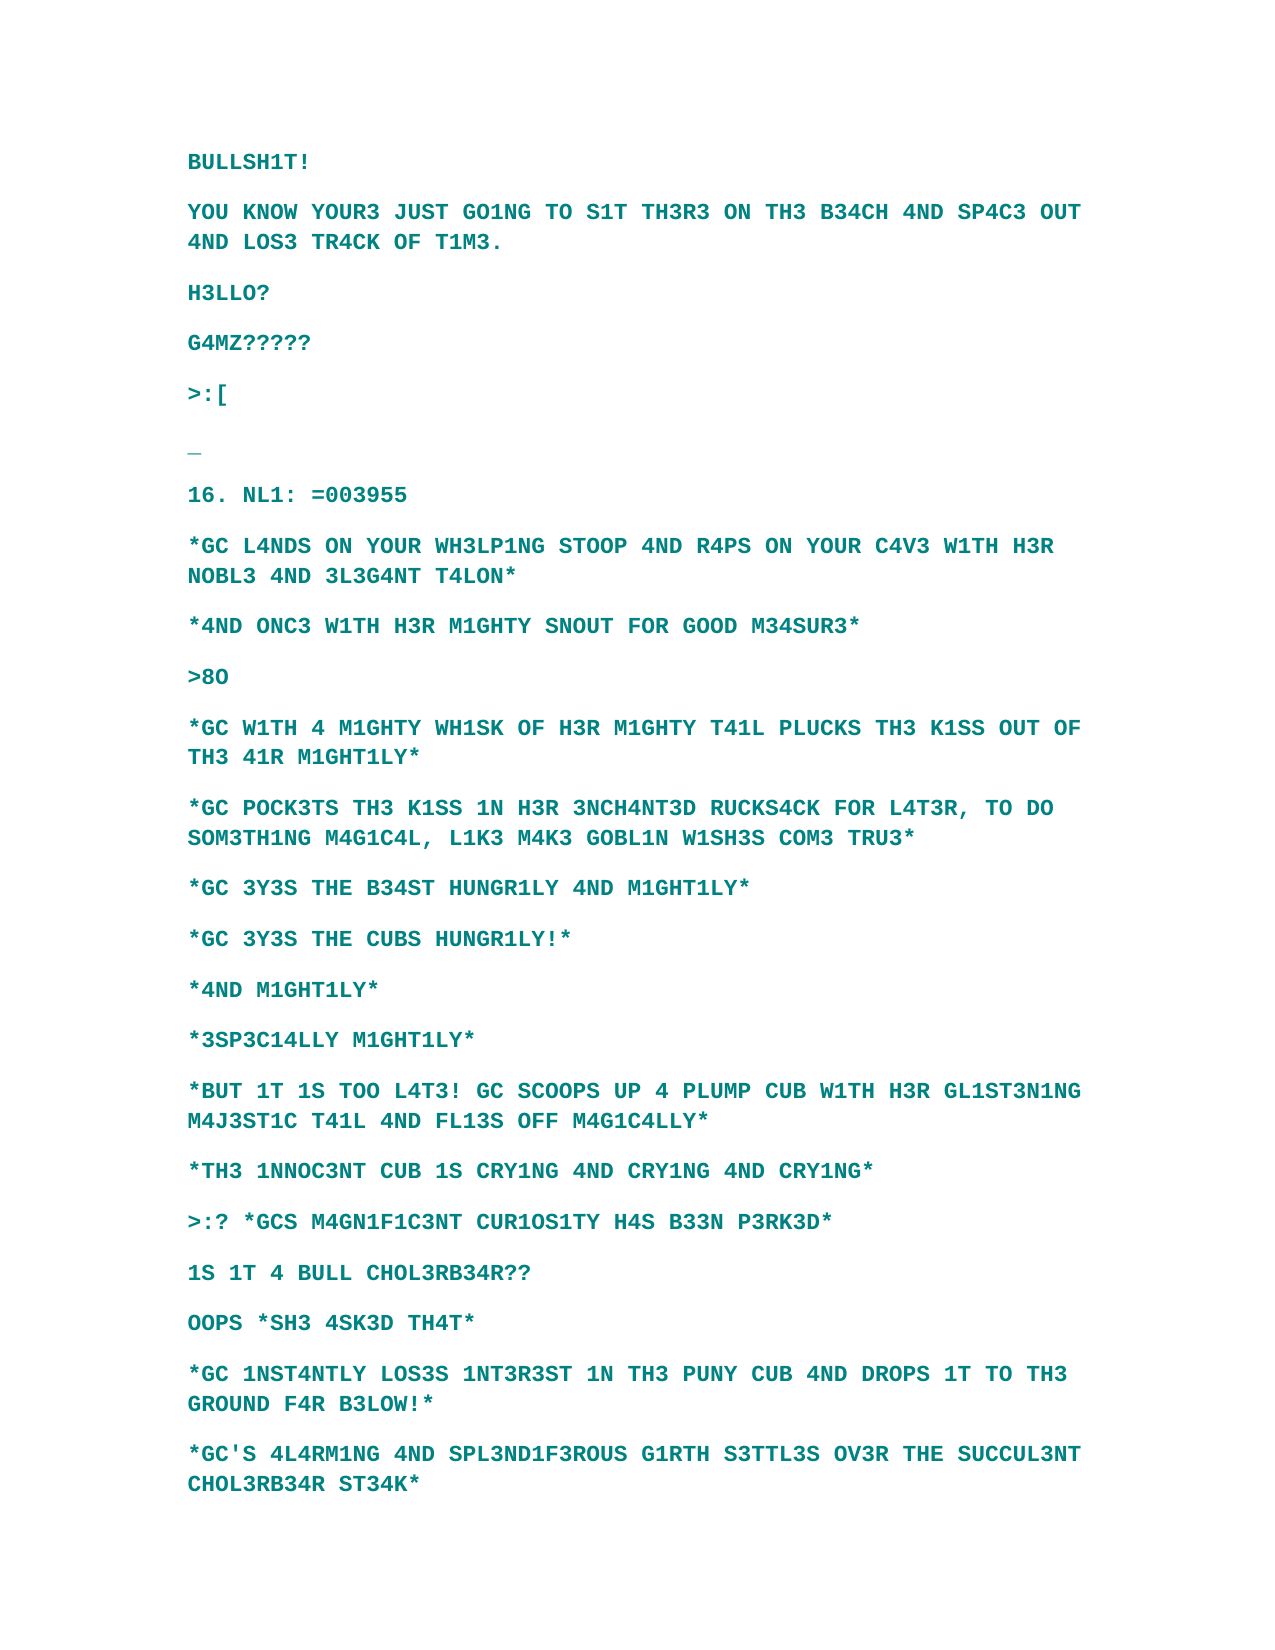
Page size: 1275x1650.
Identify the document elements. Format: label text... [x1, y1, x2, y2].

text 16. NL1: =003955 [187, 483, 1087, 509]
text G4MZ????? [187, 332, 1087, 358]
text BULLSH1T! [187, 150, 1087, 176]
text *GC W1TH 4 M1GHTY WH1SK OF H3R M1GHTY T41L PLUCKS TH3 K1SS OUT OF TH3 41R M1GHT1LY* [187, 716, 1087, 772]
text *BUT 1T 1S TOO L4T3! GC SCOOPS UP 4 PLUMP CUB W1TH H3R GL1ST3N1NG M4J3ST1C T41L 4ND FL13S OFF M4G1C4LLY* [187, 1079, 1087, 1135]
text *TH3 1NNOC3NT CUB 1S CRY1NG 4ND CRY1NG 4ND CRY1NG* [187, 1159, 1087, 1186]
text >:? *GCS M4GN1F1C3NT CUR1OS1TY H4S B33N P3RK3D* [187, 1210, 1087, 1236]
text *GC POCK3TS TH3 K1SS 1N H3R 3NCH4NT3D RUCKS4CK FOR L4T3R, TO DO SOM3TH1NG M4G1C4L, L1K3 M4K3 GOBL1N W1SH3S COM3 TRU3* [187, 796, 1087, 852]
text *4ND ONC3 W1TH H3R M1GHTY SNOUT FOR GOOD M34SUR3* [187, 614, 1087, 641]
text *GC 1NST4NTLY LOS3S 1NT3R3ST 1N TH3 PUNY CUB 4ND DROPS 1T TO TH3 GROUND F4R B3LOW!* [187, 1362, 1087, 1418]
text _ [187, 433, 1087, 459]
text YOU KNOW YOUR3 JUST GO1NG TO S1T TH3R3 ON TH3 B34CH 4ND SP4C3 OUT 4ND LOS3 TR4CK OF T1M3. [187, 201, 1087, 256]
text OOPS *SH3 4SK3D TH4T* [187, 1311, 1087, 1337]
text *GC'S 4L4RM1NG 4ND SPL3ND1F3ROUS G1RTH S3TTL3S OV3R THE SUCCUL3NT CHOL3RB34R ST34K* [187, 1442, 1087, 1498]
text *4ND M1GHT1LY* [187, 978, 1087, 1004]
text *3SP3C14LLY M1GHT1LY* [187, 1028, 1087, 1054]
text 1S 1T 4 BULL CHOL3RB34R?? [187, 1261, 1087, 1287]
text *GC L4NDS ON YOUR WH3LP1NG STOOP 4ND R4PS ON YOUR C4V3 W1TH H3R NOBL3 4ND 3L3G4NT T4LON* [187, 534, 1087, 590]
text *GC 3Y3S THE CUBS HUNGR1LY!* [187, 927, 1087, 953]
text >8O [187, 665, 1087, 691]
text H3LLO? [187, 281, 1087, 307]
text >:[ [187, 382, 1087, 408]
text *GC 3Y3S THE B34ST HUNGR1LY 4ND M1GHT1LY* [187, 877, 1087, 903]
